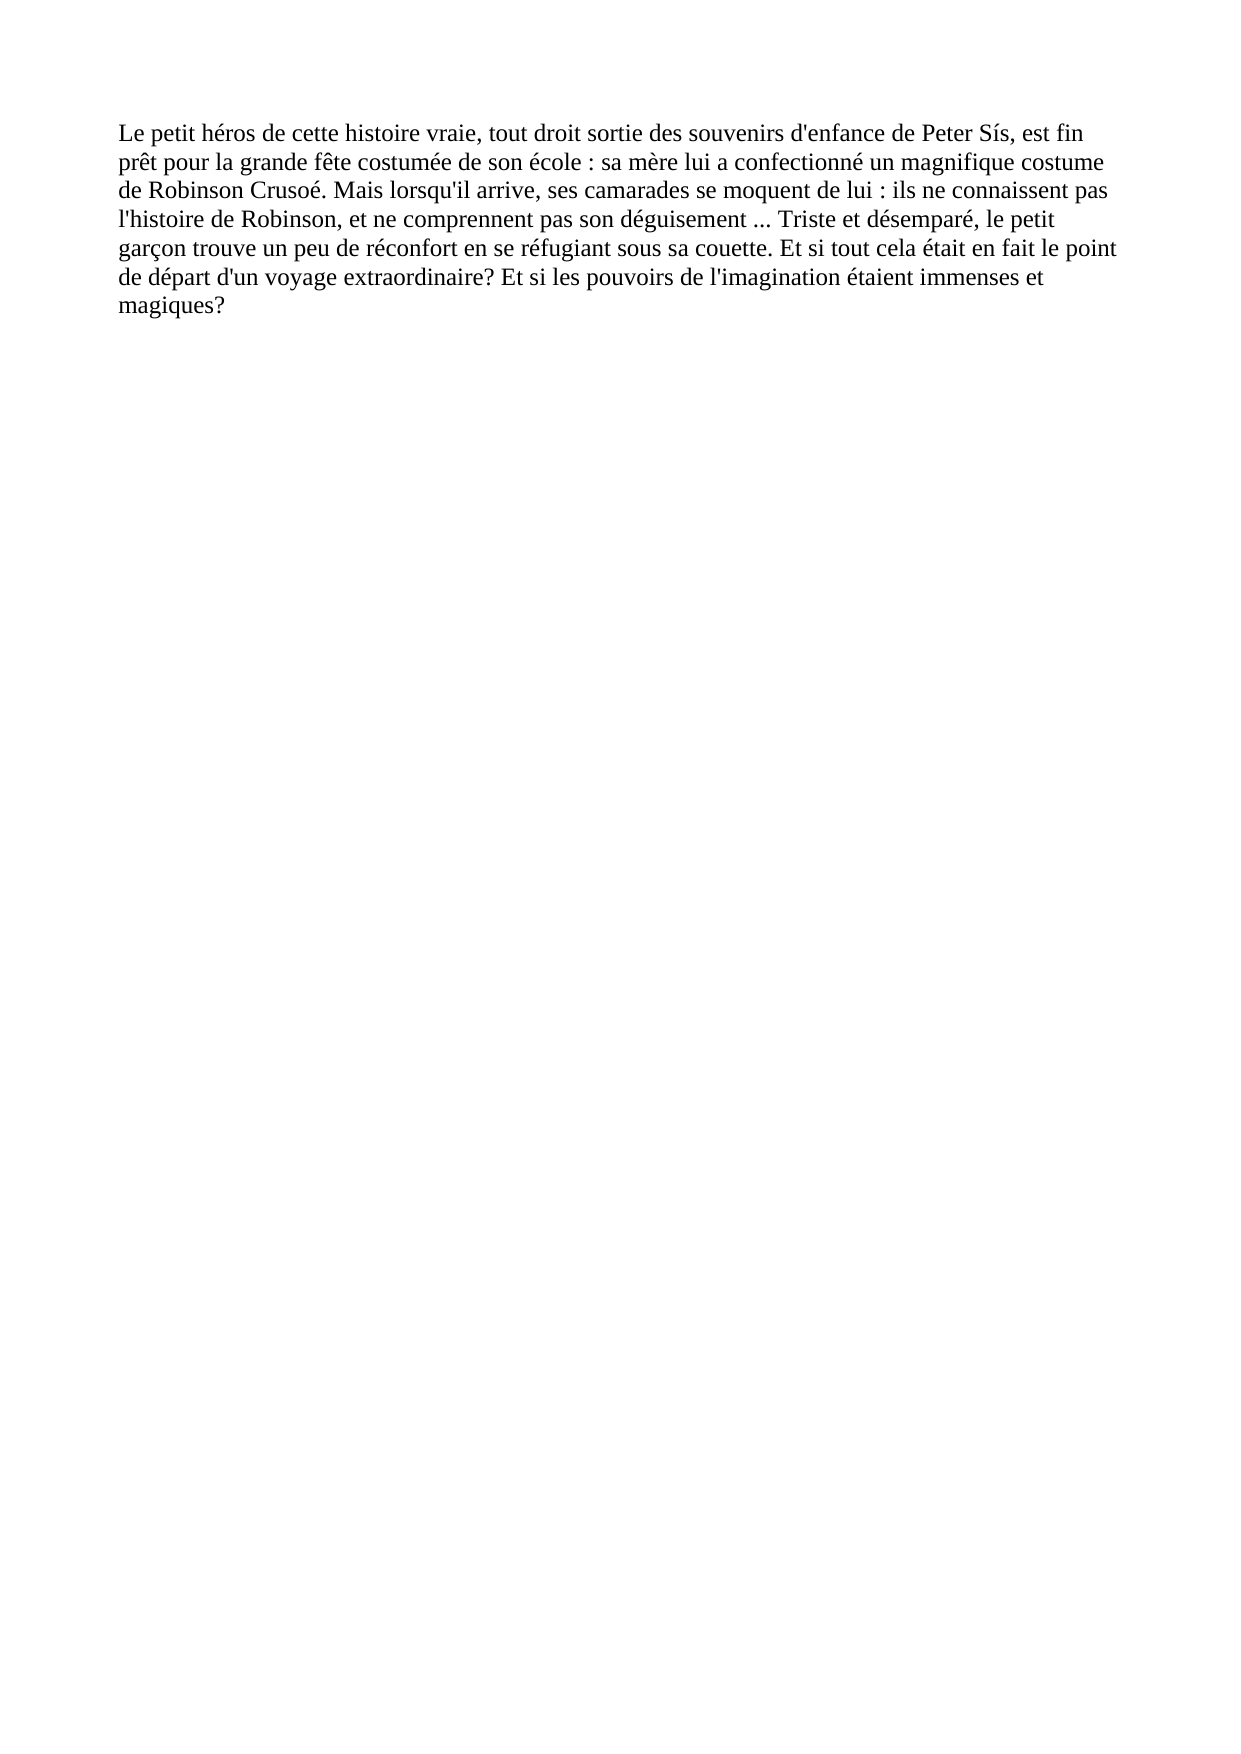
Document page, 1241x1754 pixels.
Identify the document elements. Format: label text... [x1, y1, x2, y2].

text Le petit héros de cette histoire vraie, tout droit sortie des souvenirs d'enfance de Peter Sís, est fin prêt pour la grande fête costumée de son école : sa mère lui a confectionné un magnifique costume de Robinson Crusoé. Mais lorsqu'il arrive, ses camarades se moquent de lui : ils ne connaissent pas l'histoire de Robinson, et ne comprennent pas son déguisement ... Triste et désemparé, le petit garçon trouve un peu de réconfort en se réfugiant sous sa couette. Et si tout cela était en fait le point de départ d'un voyage extraordinaire? Et si les pouvoirs de l'imagination étaient immenses et magiques? [118, 118, 1122, 319]
